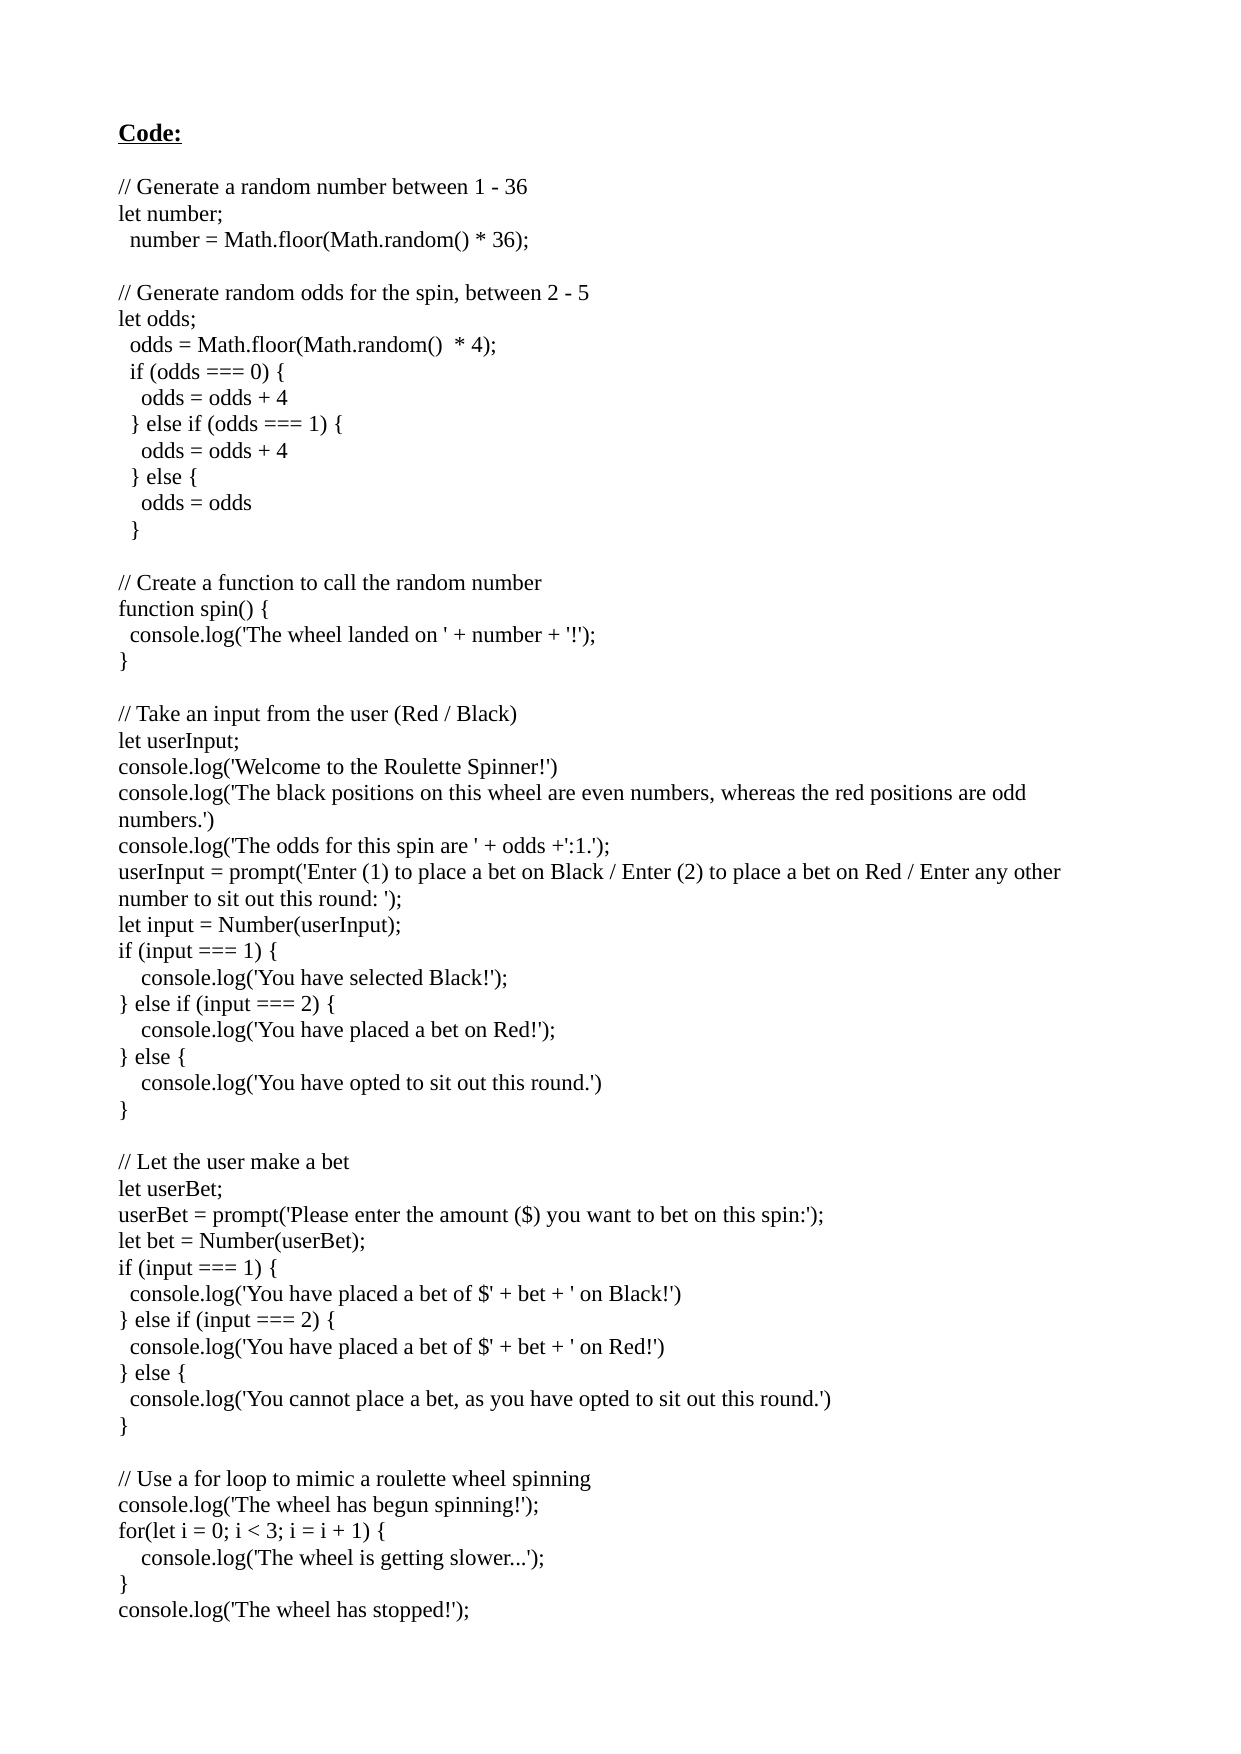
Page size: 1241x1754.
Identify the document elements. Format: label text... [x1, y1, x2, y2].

text let input = Number(userInput); [118, 911, 1122, 937]
text number = Math.floor(Math.random() * 36); [118, 226, 1122, 252]
text function spin() { [118, 595, 1122, 621]
text console.log('You have placed a bet of $' + bet + ' on Red!') [118, 1333, 1122, 1359]
text let odds; [118, 305, 1122, 331]
text console.log('Welcome to the Roulette Spinner!') [118, 753, 1122, 779]
text // Generate random odds for the spin, between 2 - 5 [118, 279, 1122, 305]
text // Generate a random number between 1 - 36 [118, 173, 1122, 199]
text } else if (input === 2) { [118, 1306, 1122, 1333]
text } else if (input === 2) { [118, 990, 1122, 1017]
text console.log('The black positions on this wheel are even numbers, whereas the red positions are odd numbers.') [118, 779, 1122, 832]
text odds = odds [118, 489, 1122, 516]
text console.log('The wheel has begun spinning!'); [118, 1491, 1122, 1517]
text } else if (odds === 1) { [118, 410, 1122, 437]
text Code: [118, 118, 1122, 147]
text } else { [118, 1043, 1122, 1069]
text odds = odds + 4 [118, 437, 1122, 463]
text let bet = Number(userBet); [118, 1227, 1122, 1254]
text console.log('The wheel has stopped!'); [118, 1596, 1122, 1623]
text let userBet; [118, 1175, 1122, 1201]
text } [118, 516, 1122, 542]
text // Use a for loop to mimic a roulette wheel spinning [118, 1464, 1122, 1491]
text console.log('You cannot place a bet, as you have opted to sit out this round.') [118, 1386, 1122, 1412]
text odds = Math.floor(Math.random() * 4); [118, 331, 1122, 358]
text console.log('The wheel landed on ' + number + '!'); [118, 621, 1122, 648]
text let number; [118, 199, 1122, 226]
text if (input === 1) { [118, 1254, 1122, 1280]
text console.log('The wheel is getting slower...'); [118, 1544, 1122, 1570]
text userInput = prompt('Enter (1) to place a bet on Black / Enter (2) to place a bet on Red / Enter any other number to sit out this round: '); [118, 858, 1122, 911]
text console.log('You have selected Black!'); [118, 964, 1122, 990]
text } [118, 1096, 1122, 1122]
text console.log('You have placed a bet on Red!'); [118, 1017, 1122, 1043]
text console.log('You have opted to sit out this round.') [118, 1069, 1122, 1096]
text userBet = prompt('Please enter the amount ($) you want to bet on this spin:'); [118, 1201, 1122, 1227]
text odds = odds + 4 [118, 384, 1122, 410]
text } [118, 648, 1122, 674]
text for(let i = 0; i < 3; i = i + 1) { [118, 1517, 1122, 1544]
text // Create a function to call the random number [118, 568, 1122, 595]
text } else { [118, 1359, 1122, 1386]
text } [118, 1570, 1122, 1596]
text } [118, 1412, 1122, 1438]
text // Let the user make a bet [118, 1148, 1122, 1175]
text if (input === 1) { [118, 937, 1122, 964]
text console.log('The odds for this spin are ' + odds +':1.'); [118, 832, 1122, 858]
text // Take an input from the user (Red / Black) [118, 700, 1122, 727]
text console.log('You have placed a bet of $' + bet + ' on Black!') [118, 1280, 1122, 1306]
text } else { [118, 463, 1122, 489]
text let userInput; [118, 727, 1122, 753]
text if (odds === 0) { [118, 358, 1122, 384]
